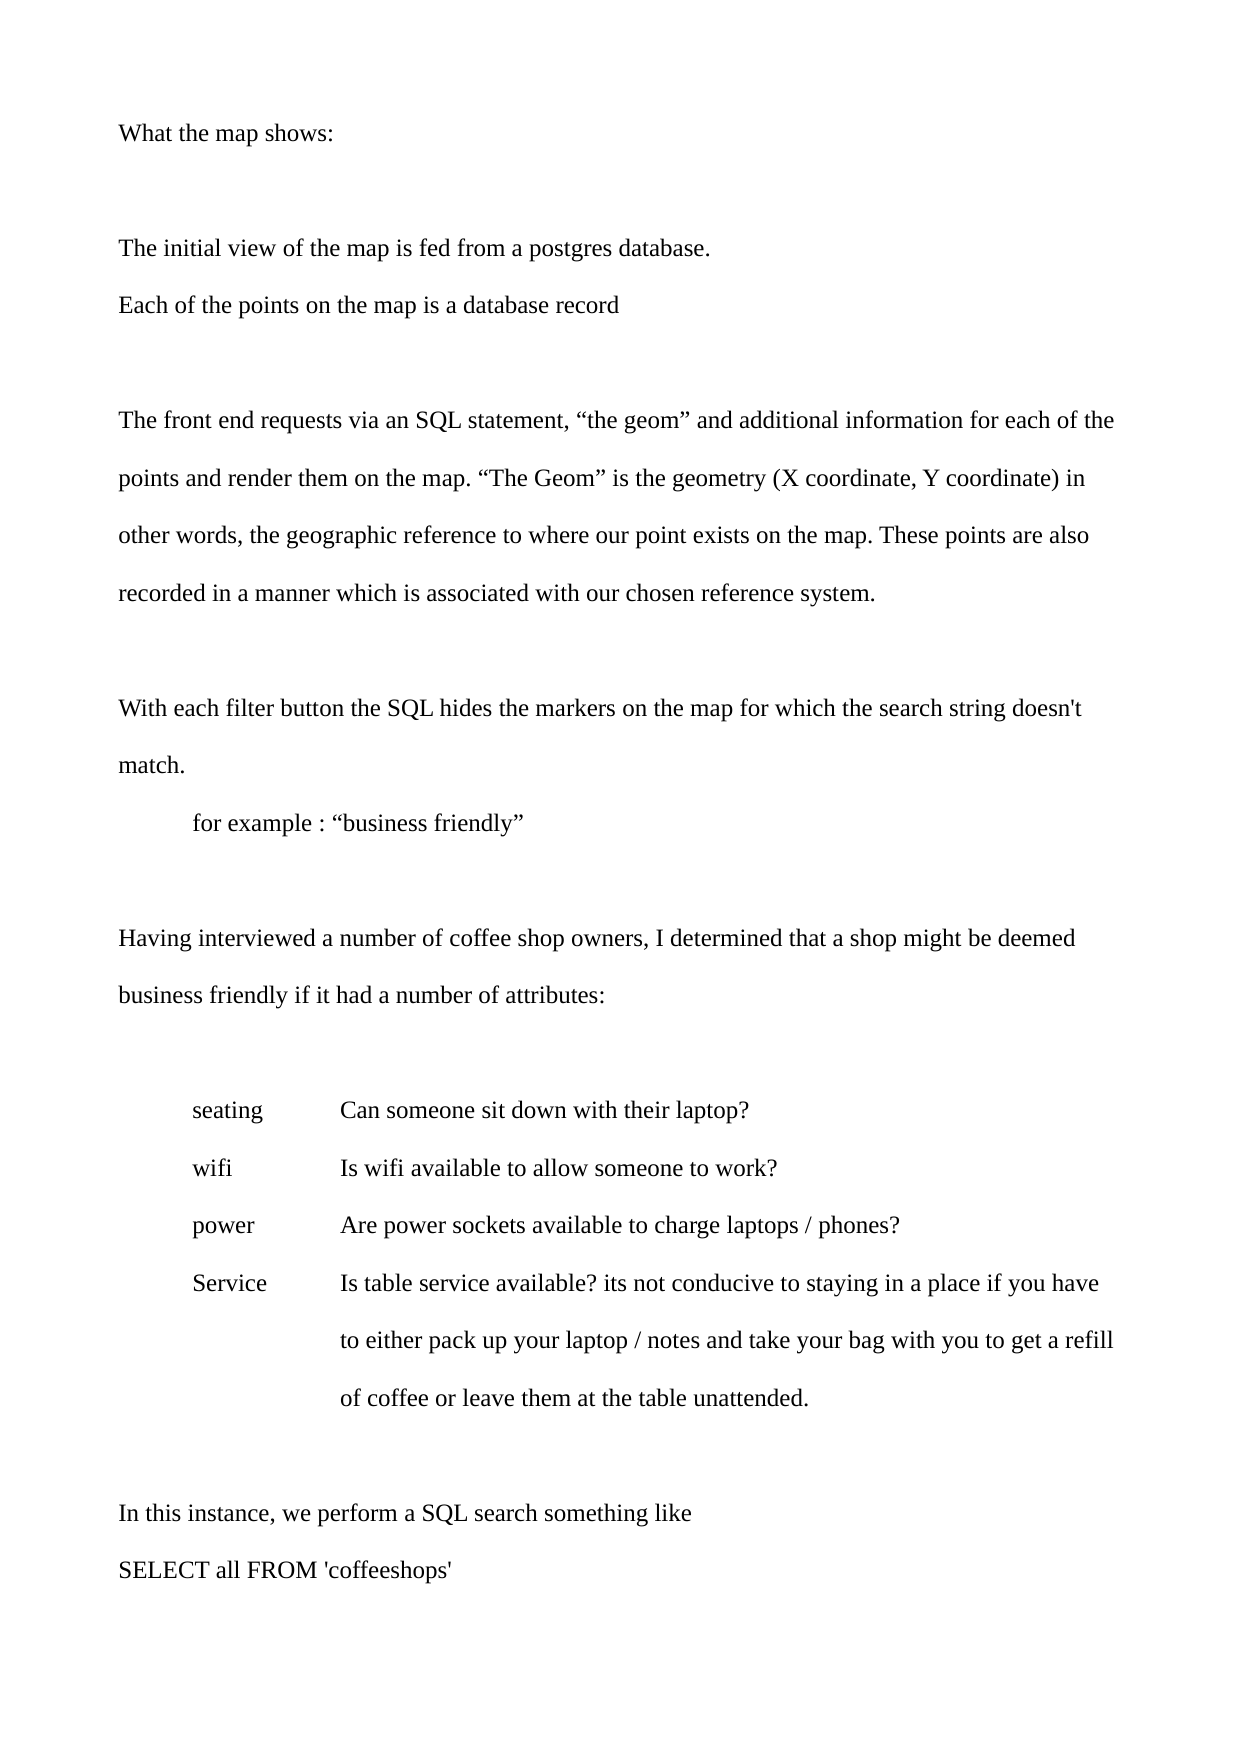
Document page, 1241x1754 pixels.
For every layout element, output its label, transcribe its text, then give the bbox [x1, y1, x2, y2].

text Service Is table service available? its not conducive to staying in a place if you have to either pack up your laptop / notes and take your bag with you to get a refill of coffee or leave them at the table unattended. [118, 1268, 1122, 1412]
text The initial view of the map is fed from a postgres database. [118, 233, 1122, 262]
text The front end requests via an SQL statement, “the geom” and additional information for each of the points and render them on the map. “The Geom” is the geometry (X coordinate, Y coordinate) in other words, the geographic reference to where our point exists on the map. These points are also recorded in a manner which is associated with our chosen reference system. [118, 406, 1122, 607]
text What the map shows: [118, 118, 1122, 147]
text SELECT all FROM 'coffeeshops' [118, 1556, 1122, 1584]
text With each filter button the SQL hides the markers on the map for which the search string doesn't match. [118, 693, 1122, 779]
text In this instance, we perform a SQL search something like [118, 1498, 1122, 1527]
text power Are power sockets available to charge laptops / phones? [118, 1211, 1122, 1239]
text wifi Is wifi available to allow someone to work? [118, 1153, 1122, 1182]
text Each of the points on the map is a database record [118, 291, 1122, 319]
text Having interviewed a number of coffee shop owners, I determined that a shop might be deemed business friendly if it had a number of attributes: [118, 923, 1122, 1009]
text seating Can someone sit down with their laptop? [118, 1096, 1122, 1124]
text for example : “business friendly” [118, 808, 1122, 837]
